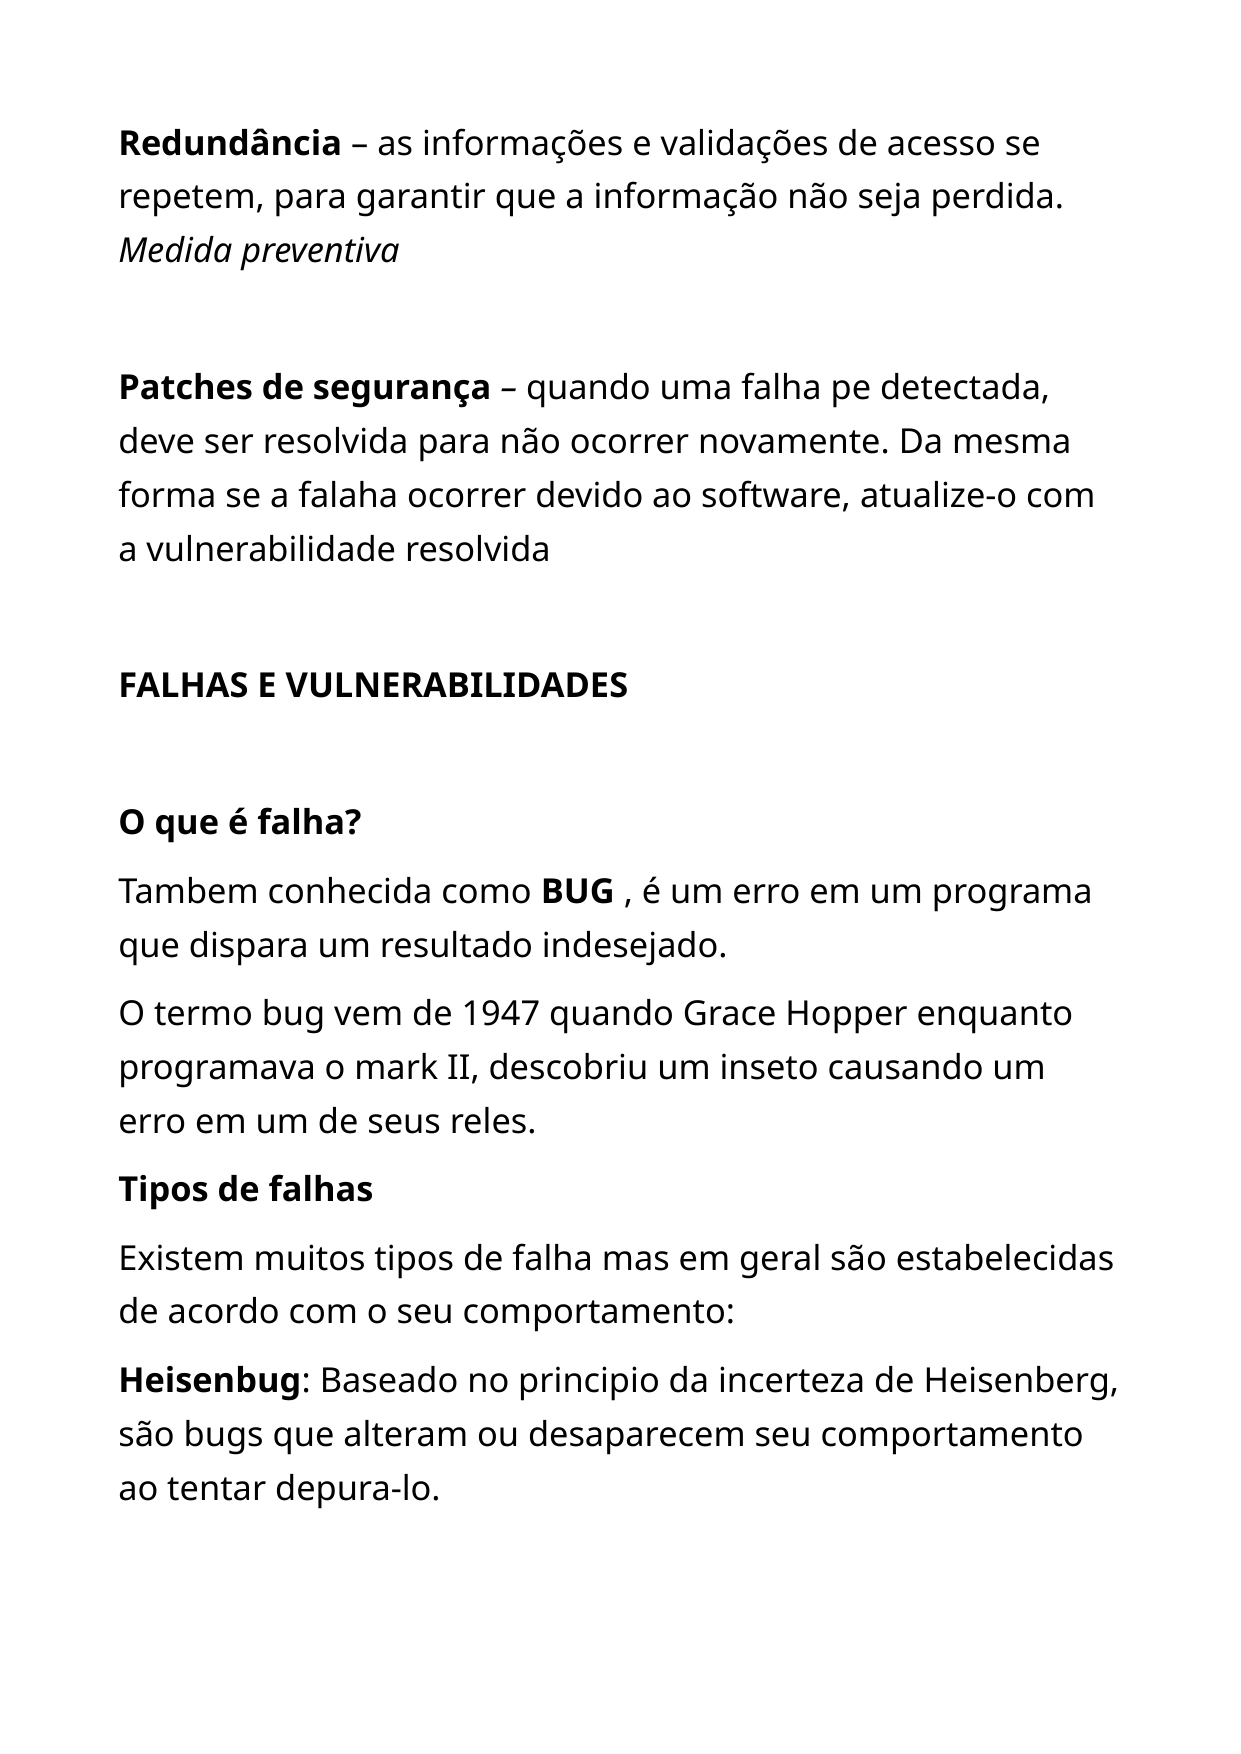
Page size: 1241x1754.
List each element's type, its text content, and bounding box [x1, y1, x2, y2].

text Tipos de falhas [118, 1165, 1122, 1212]
text Patches de segurança – quando uma falha pe detectada, deve ser resolvida para não ocorrer novamente. Da mesma forma se a falaha ocorrer devido ao software, atualize-o com a vulnerabilidade resolvida [118, 363, 1122, 571]
text Tambem conhecida como BUG , é um erro em um programa que dispara um resultado indesejado. [118, 866, 1122, 967]
text Redundância – as informações e validações de acesso se repetem, para garantir que a informação não seja perdida. Medida preventiva [118, 118, 1122, 273]
text Heisenbug: Baseado no principio da incerteza de Heisenberg, são bugs que alteram ou desaparecem seu comportamento ao tentar depura-lo. [118, 1356, 1122, 1510]
text Existem muitos tipos de falha mas em geral são estabelecidas de acordo com o seu comportamento: [118, 1233, 1122, 1334]
text O termo bug vem de 1947 quando Grace Hopper enquanto programava o mark II, descobriu um inseto causando um erro em um de seus reles. [118, 989, 1122, 1143]
text O que é falha? [118, 798, 1122, 845]
text FALHAS E VULNERABILIDADES [118, 661, 1122, 708]
